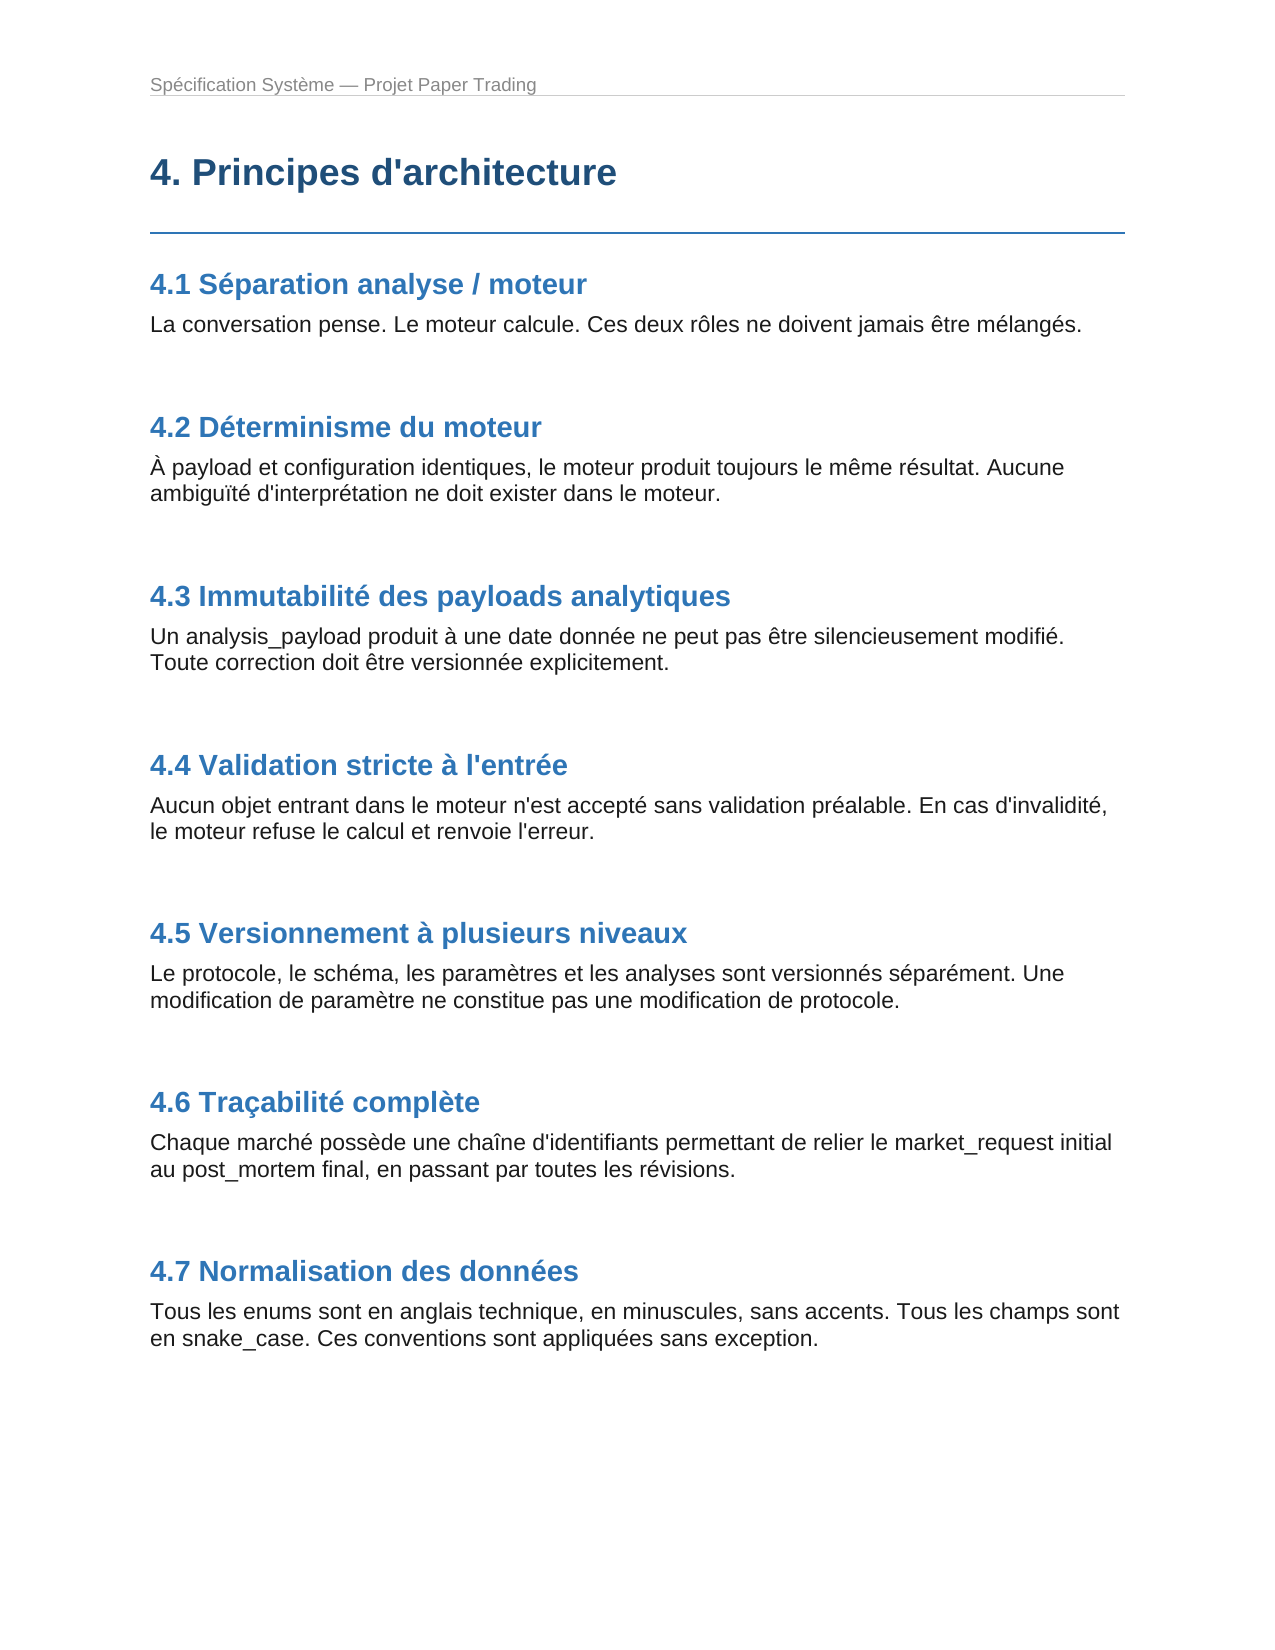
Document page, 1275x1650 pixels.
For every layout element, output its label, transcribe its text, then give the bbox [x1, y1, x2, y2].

subtitle 4.4 Validation stricte à l'entrée [150, 748, 1125, 781]
text Le protocole, le schéma, les paramètres et les analyses sont versionnés séparément. Une modification de paramètre ne constitue pas une modification de protocole. [150, 960, 1125, 1013]
subtitle 4.7 Normalisation des données [150, 1254, 1125, 1288]
subtitle 4.1 Séparation analyse / moteur [150, 267, 1125, 301]
text Un analysis_payload produit à une date donnée ne peut pas être silencieusement modifié. Toute correction doit être versionnée explicitement. [150, 623, 1125, 675]
subtitle 4.2 Déterminisme du moteur [150, 410, 1125, 443]
subtitle 4.5 Versionnement à plusieurs niveaux [150, 916, 1125, 950]
text Chaque marché possède une chaîne d'identifiants permettant de relier le market_request initial au post_mortem final, en passant par toutes les révisions. [150, 1129, 1125, 1182]
text Aucun objet entrant dans le moteur n'est accepté sans validation préalable. En cas d'invalidité, le moteur refuse le calcul et renvoie l'erreur. [150, 792, 1125, 844]
subtitle 4. Principes d'architecture [150, 150, 1125, 193]
subtitle 4.3 Immutabilité des payloads analytiques [150, 579, 1125, 612]
subtitle 4.6 Traçabilité complète [150, 1085, 1125, 1119]
text La conversation pense. Le moteur calcule. Ces deux rôles ne doivent jamais être mélangés. [150, 311, 1125, 338]
text À payload et configuration identiques, le moteur produit toujours le même résultat. Aucune ambiguïté d'interprétation ne doit exister dans le moteur. [150, 454, 1125, 507]
text Tous les enums sont en anglais technique, en minuscules, sans accents. Tous les champs sont en snake_case. Ces conventions sont appliquées sans exception. [150, 1298, 1125, 1351]
